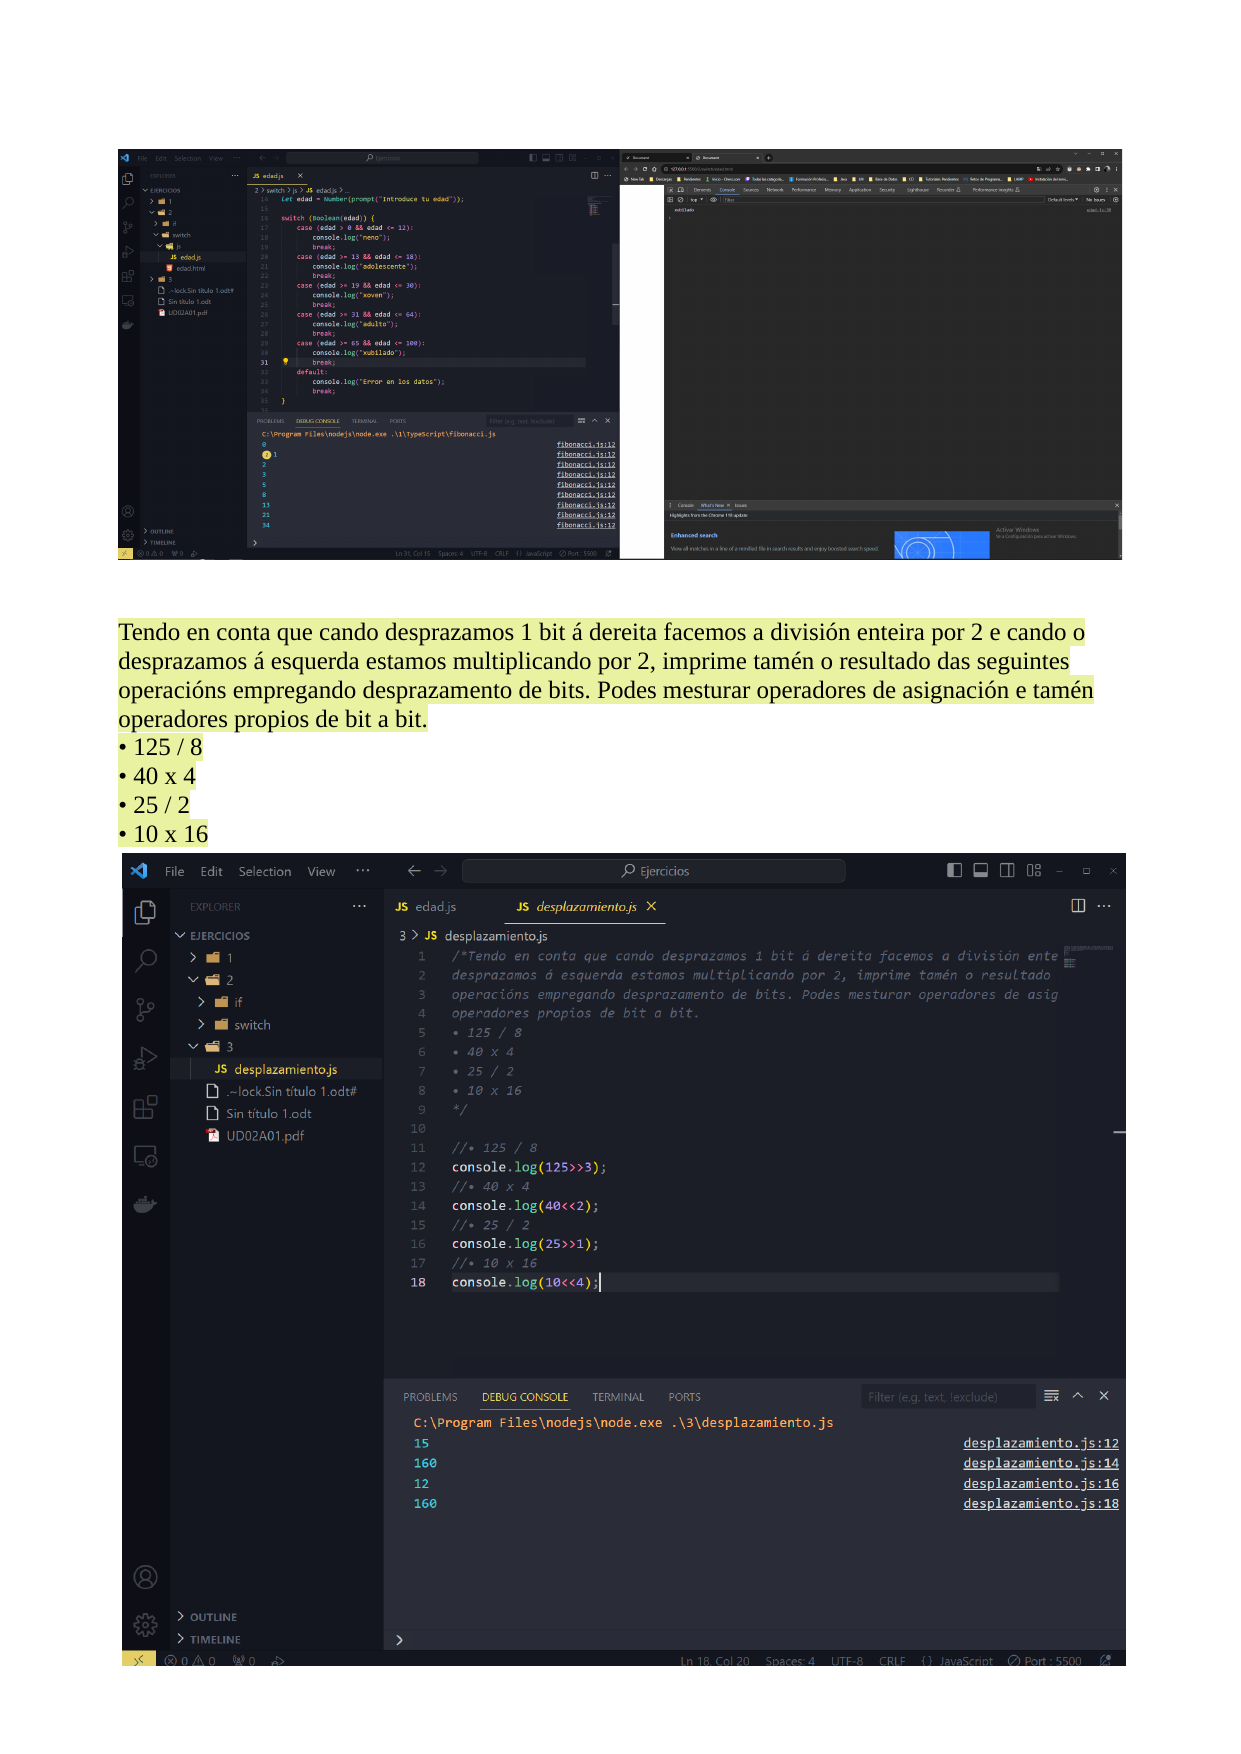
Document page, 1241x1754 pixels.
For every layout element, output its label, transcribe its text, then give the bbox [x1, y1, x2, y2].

picture [118, 149, 1123, 560]
text • 25 / 2 [118, 790, 1122, 819]
text desprazamos á esquerda estamos multiplicando por 2, imprime tamén o resultado das seguintes [118, 646, 1122, 675]
text • 10 x 16 [118, 819, 1122, 847]
text operacións empregando desprazamento de bits. Podes mesturar operadores de asignación e tamén [118, 675, 1122, 704]
text Tendo en conta que cando desprazamos 1 bit á dereita facemos a división enteira por 2 e cando o [118, 617, 1122, 646]
text • 40 x 4 [118, 761, 1122, 790]
text • 125 / 8 [118, 732, 1122, 761]
text operadores propios de bit a bit. [118, 704, 1122, 732]
picture [122, 853, 1126, 1666]
